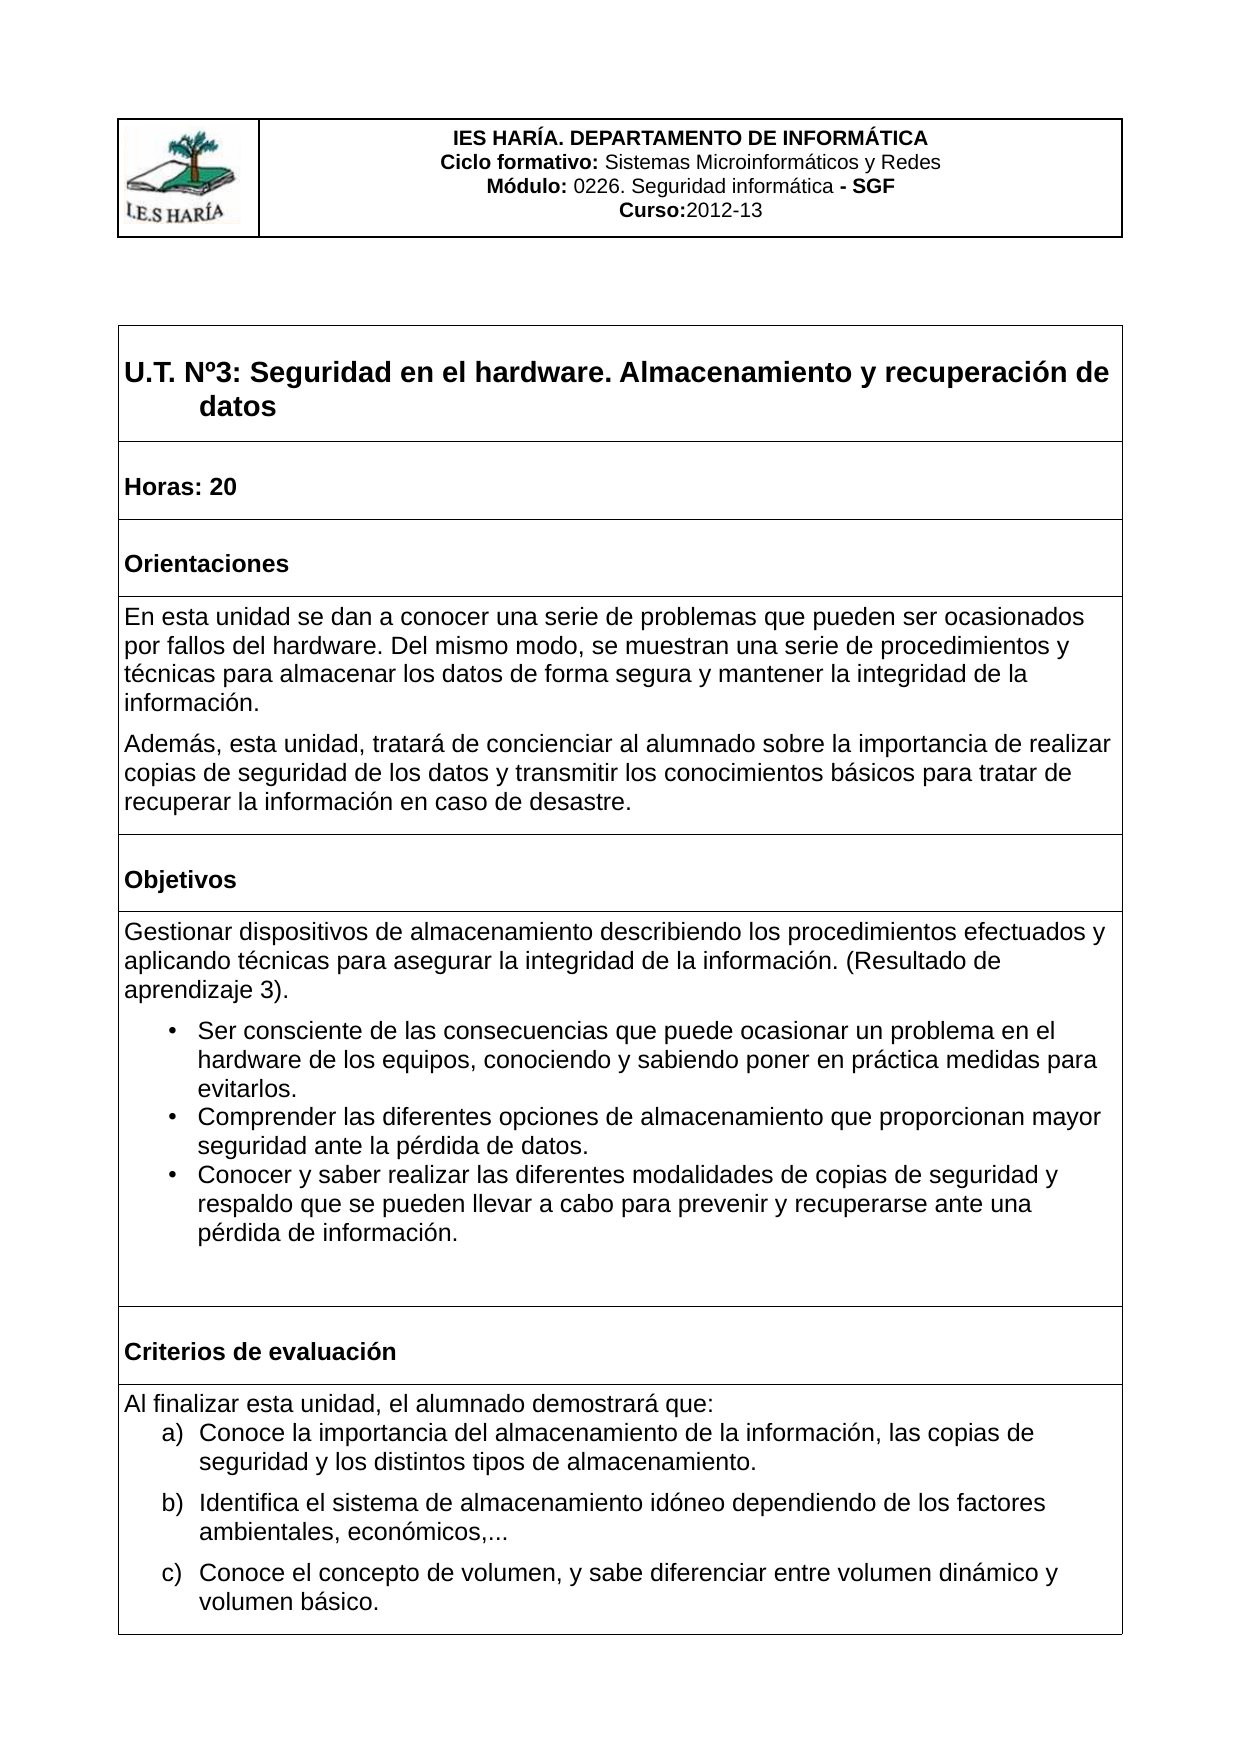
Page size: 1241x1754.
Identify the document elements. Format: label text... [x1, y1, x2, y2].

table_cell Al finalizar esta unidad, el alumnado demostrará que: Conoce la importancia del almacenamiento de la información, las copias de seguridad y los distintos tipos de almacenamiento. Identifica el sistema de almacenamiento idóneo dependiendo de los factores ambientales, económicos,... Conoce el concepto de volumen, y sabe diferenciar entre volumen dinámico y volumen básico. Conoce las tecnologías de almacenamiento redundante y distribuido. Identifica y aplica el tipo de almacenamiento, redundante o distribuido, según las necesidades del caso. Conoce los distintos tipos de copias de seguridad, la importancia de las mismas y las sabe realizar. Saber realizar imágenes de respaldo. [119, 1385, 1122, 1634]
table_cell Horas: 20 [119, 442, 1122, 518]
table_cell Objetivos [119, 835, 1122, 911]
table_cell Criterios de evaluación [119, 1307, 1122, 1383]
picture [123, 126, 241, 224]
table_header U.T. Nº3: Seguridad en el hardware. Almacenamiento y recuperación de datos [119, 326, 1122, 441]
table_cell En esta unidad se dan a conocer una serie de problemas que pueden ser ocasionados por fallos del hardware. Del mismo modo, se muestran una serie de procedimientos y técnicas para almacenar los datos de forma segura y mantener la integridad de la información. Además, esta unidad, tratará de concienciar al alumnado sobre la importancia de realizar copias de seguridad de los datos y transmitir los conocimientos básicos para tratar de recuperar la información en caso de desastre. [119, 597, 1122, 834]
table_cell Gestionar dispositivos de almacenamiento describiendo los procedimientos efectuados y aplicando técnicas para asegurar la integridad de la información. (Resultado de aprendizaje 3). Ser consciente de las consecuencias que puede ocasionar un problema en el hardware de los equipos, conociendo y sabiendo poner en práctica medidas para evitarlos. Comprender las diferentes opciones de almacenamiento que proporcionan mayor seguridad ante la pérdida de datos. Conocer y saber realizar las diferentes modalidades de copias de seguridad y respaldo que se pueden llevar a cabo para prevenir y recuperarse ante una pérdida de información. [119, 912, 1122, 1306]
table_cell Orientaciones [119, 520, 1122, 596]
